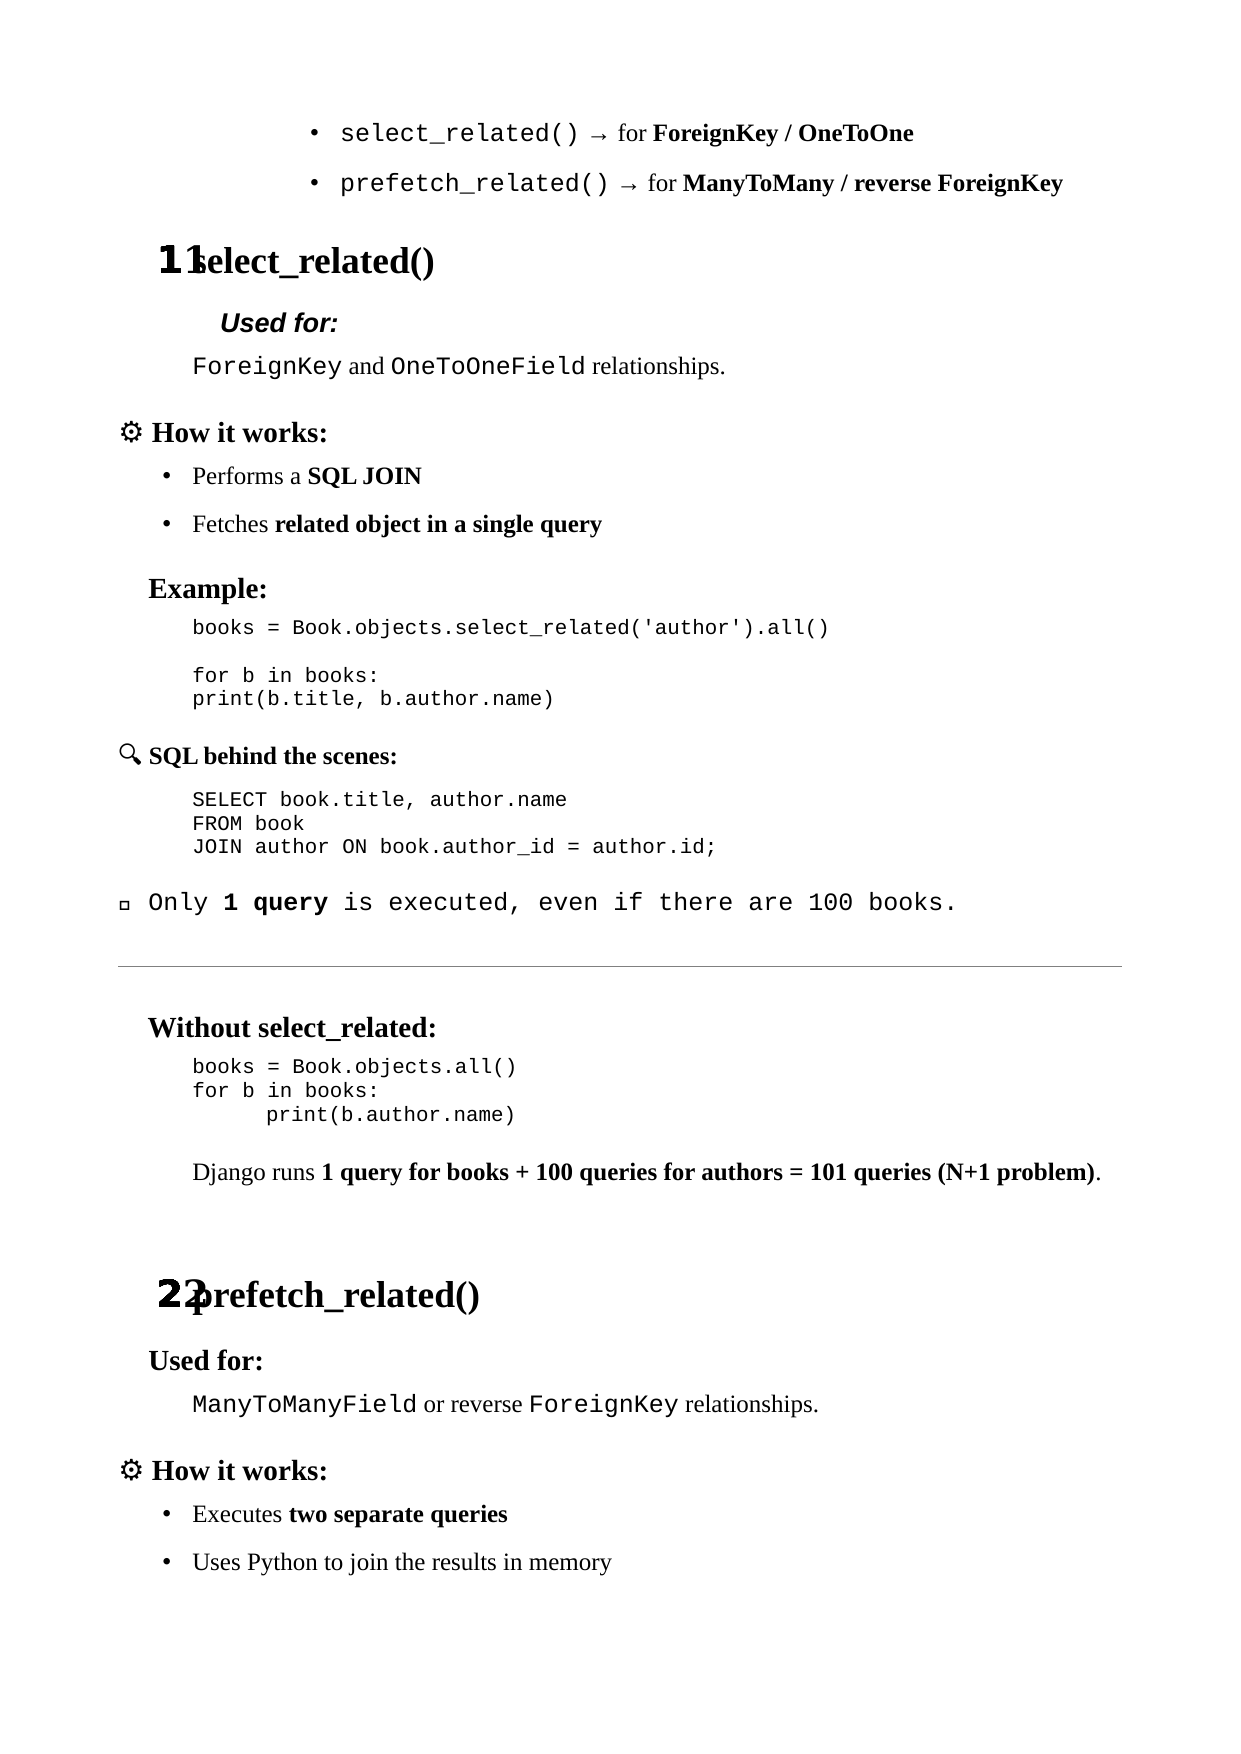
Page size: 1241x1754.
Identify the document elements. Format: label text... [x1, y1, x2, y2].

subtitle 💡 Example: [118, 571, 1122, 605]
subtitle ⚙️ How it works: [118, 1453, 1122, 1487]
subtitle 🧩 2️⃣ prefetch_related() [118, 1273, 1122, 1316]
subtitle 🧩 1️⃣ select_related() [118, 239, 1122, 282]
list Performs a SQL JOIN [162, 461, 1122, 490]
list Uses Python to join the results in memory [162, 1547, 1122, 1576]
list Fetches related object in a single query [162, 509, 1122, 538]
text books = Book.objects.all() [118, 1056, 1122, 1080]
text ✅ Only 1 query is executed, even if there are 100 books. [118, 889, 1122, 918]
subtitle ✅ Used for: [118, 1343, 1122, 1376]
text for b in books: [118, 664, 1122, 688]
text print(b.author.name) [118, 1103, 1122, 1127]
subtitle ❌ Without select_related: [118, 1010, 1122, 1044]
list Executes two separate queries [162, 1499, 1122, 1528]
text JOIN author ON book.author_id = author.id; [118, 836, 1122, 860]
list prefetch_related() → for ManyToMany / reverse ForeignKey [310, 168, 1122, 199]
text Django runs 1 query for books + 100 queries for authors = 101 queries (N+1 problem). [118, 1157, 1122, 1185]
subtitle ✅ Used for: [118, 307, 1122, 338]
text 🔍 SQL behind the scenes: [118, 741, 1122, 770]
text for b in books: [118, 1080, 1122, 1103]
text ForeignKey and OneToOneField relationships. [118, 351, 1122, 382]
text print(b.title, b.author.name) [118, 688, 1122, 712]
subtitle ⚙️ How it works: [118, 415, 1122, 449]
list select_related() → for ForeignKey / OneToOne [310, 118, 1122, 149]
text books = Book.objects.select_related('author').all() [118, 617, 1122, 641]
text SELECT book.title, author.name [118, 789, 1122, 813]
text FROM book [118, 813, 1122, 836]
text ManyToManyField or reverse ForeignKey relationships. [118, 1389, 1122, 1420]
